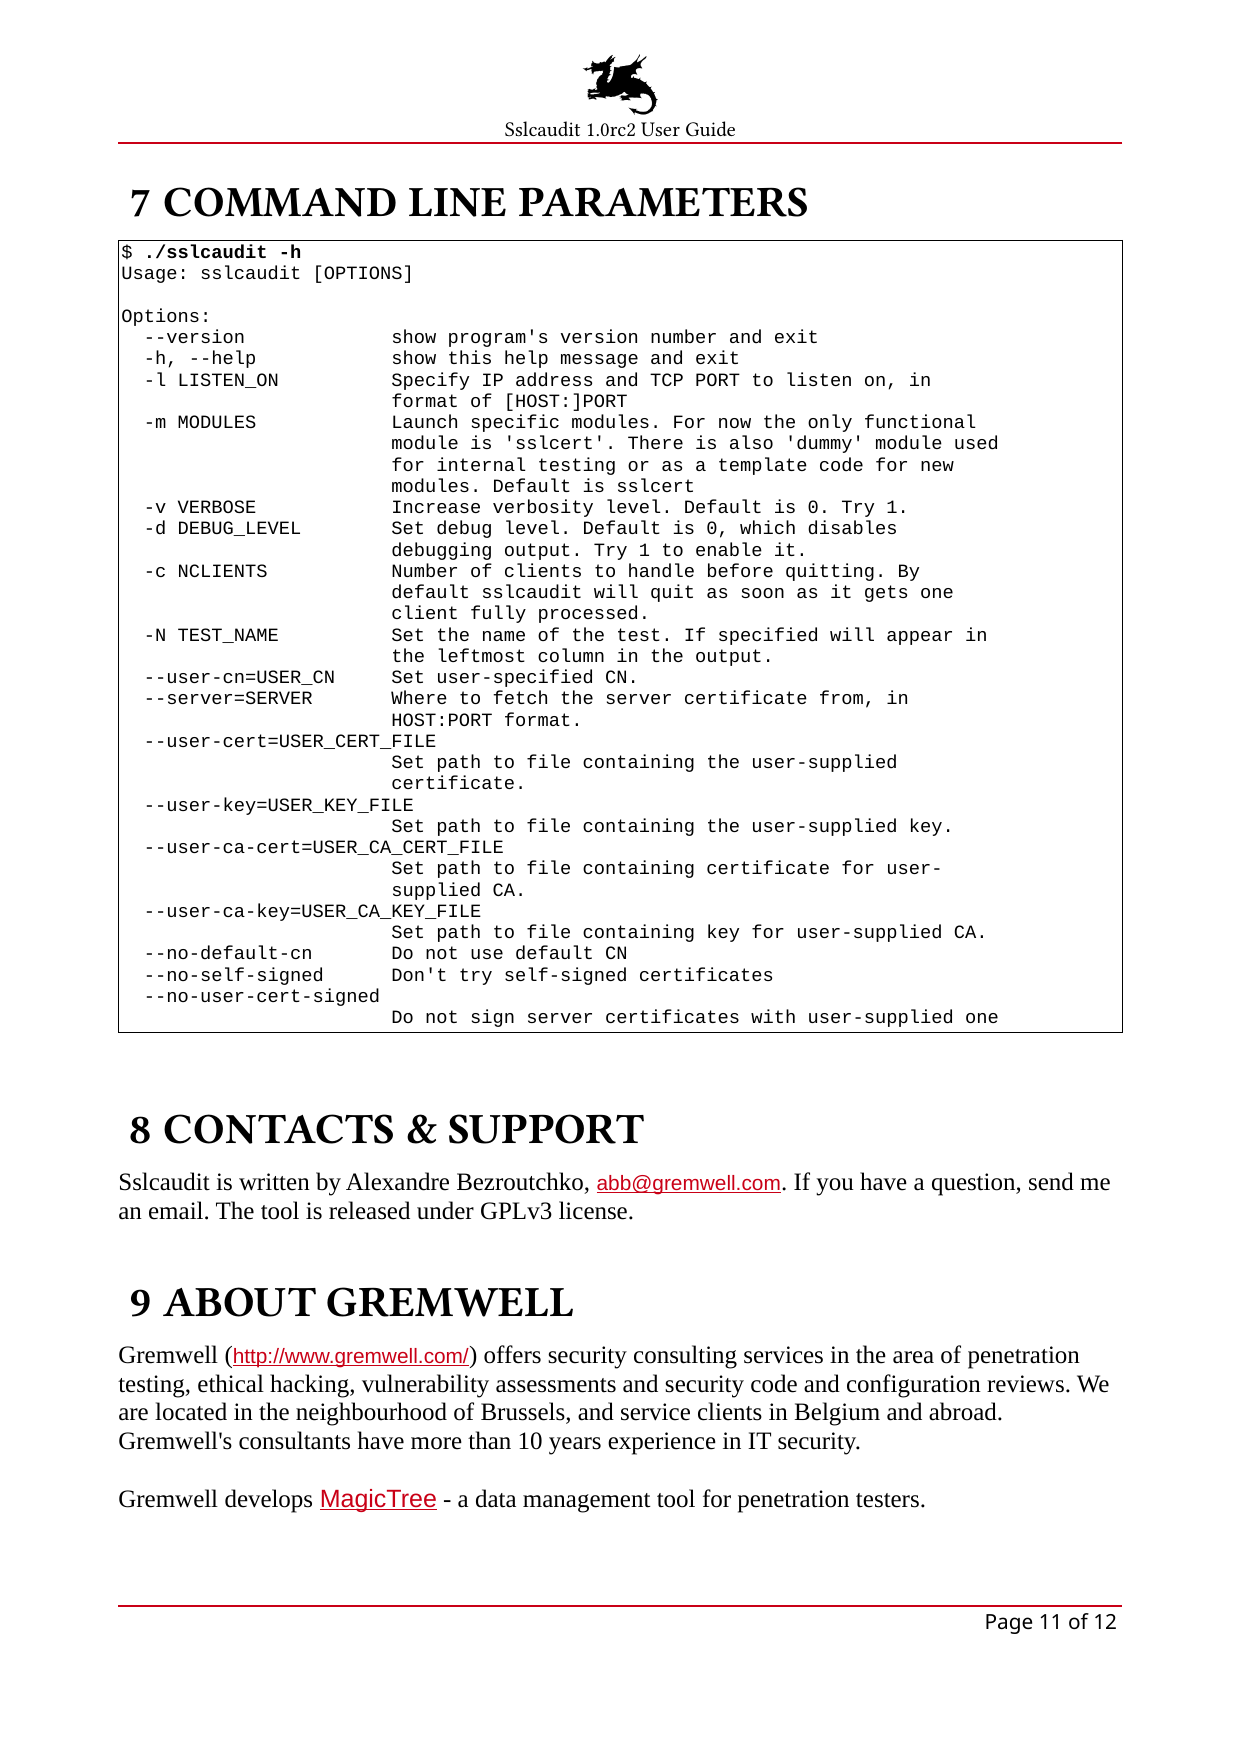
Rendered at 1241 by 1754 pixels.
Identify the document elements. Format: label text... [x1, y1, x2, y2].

text default sslcaudit will quit as soon as it gets one [119, 580, 1122, 601]
text the leftmost column in the output. [119, 643, 1122, 665]
text -v VERBOSE Increase verbosity level. Default is 0. Try 1. [119, 495, 1122, 516]
text modules. Default is sslcert [119, 473, 1122, 495]
text --user-ca-key=USER_CA_KEY_FILE [119, 898, 1122, 920]
text HOST:PORT format. [119, 707, 1122, 728]
text --user-cert=USER_CERT_FILE [119, 728, 1122, 750]
text Do not sign server certificates with user-supplied one [119, 1005, 1122, 1032]
text Set path to file containing certificate for user- [119, 856, 1122, 877]
subtitle ABOUT GREMWELL [118, 1278, 1122, 1327]
text Options: [119, 303, 1122, 325]
text --user-ca-cert=USER_CA_CERT_FILE [119, 835, 1122, 856]
text --server=SERVER Where to fetch the server certificate from, in [119, 686, 1122, 707]
text -d DEBUG_LEVEL Set debug level. Default is 0, which disables [119, 516, 1122, 537]
text format of [HOST:]PORT [119, 388, 1122, 410]
text $ ./sslcaudit -h [119, 241, 1122, 261]
text -h, --help show this help message and exit [119, 346, 1122, 367]
text supplied CA. [119, 877, 1122, 898]
text --no-default-cn Do not use default CN [119, 941, 1122, 962]
text --version show program's version number and exit [119, 325, 1122, 346]
text module is 'sslcert'. There is also 'dummy' module used [119, 431, 1122, 452]
text Gremwell (http://www.gremwell.com/) offers security consulting services in the area of penetration testing, ethical hacking, vulnerability assessments and security code and configuration reviews. We are located in the neighbourhood of Brussels, and service clients in Belgium and abroad. Gremwell's consultants have more than 10 years experience in IT security. [118, 1340, 1122, 1455]
subtitle COMMAND LINE PARAMETERS [118, 178, 1122, 227]
text --no-user-cert-signed [119, 983, 1122, 1005]
text Set path to file containing key for user-supplied CA. [119, 920, 1122, 941]
text Gremwell develops MagicTree - a data management tool for penetration testers. [118, 1484, 1122, 1512]
text client fully processed. [119, 601, 1122, 622]
text Set path to file containing the user-supplied [119, 750, 1122, 771]
text for internal testing or as a template code for new [119, 452, 1122, 473]
picture [582, 54, 658, 115]
text Set path to file containing the user-supplied key. [119, 813, 1122, 835]
text certificate. [119, 771, 1122, 792]
text debugging output. Try 1 to enable it. [119, 537, 1122, 558]
text --no-self-signed Don't try self-signed certificates [119, 962, 1122, 983]
text -l LISTEN_ON Specify IP address and TCP PORT to listen on, in [119, 367, 1122, 388]
text -c NCLIENTS Number of clients to handle before quitting. By [119, 558, 1122, 580]
text Sslcaudit is written by Alexandre Bezroutchko, abb@gremwell.com. If you have a question, send me an email. The tool is released under GPLv3 license. [118, 1167, 1122, 1224]
text --user-key=USER_KEY_FILE [119, 792, 1122, 813]
text Usage: sslcaudit [OPTIONS] [119, 261, 1122, 285]
text -m MODULES Launch specific modules. For now the only functional [119, 410, 1122, 431]
subtitle CONTACTS & SUPPORT [118, 1105, 1122, 1154]
text -N TEST_NAME Set the name of the test. If specified will appear in [119, 622, 1122, 643]
text --user-cn=USER_CN Set user-specified CN. [119, 665, 1122, 686]
